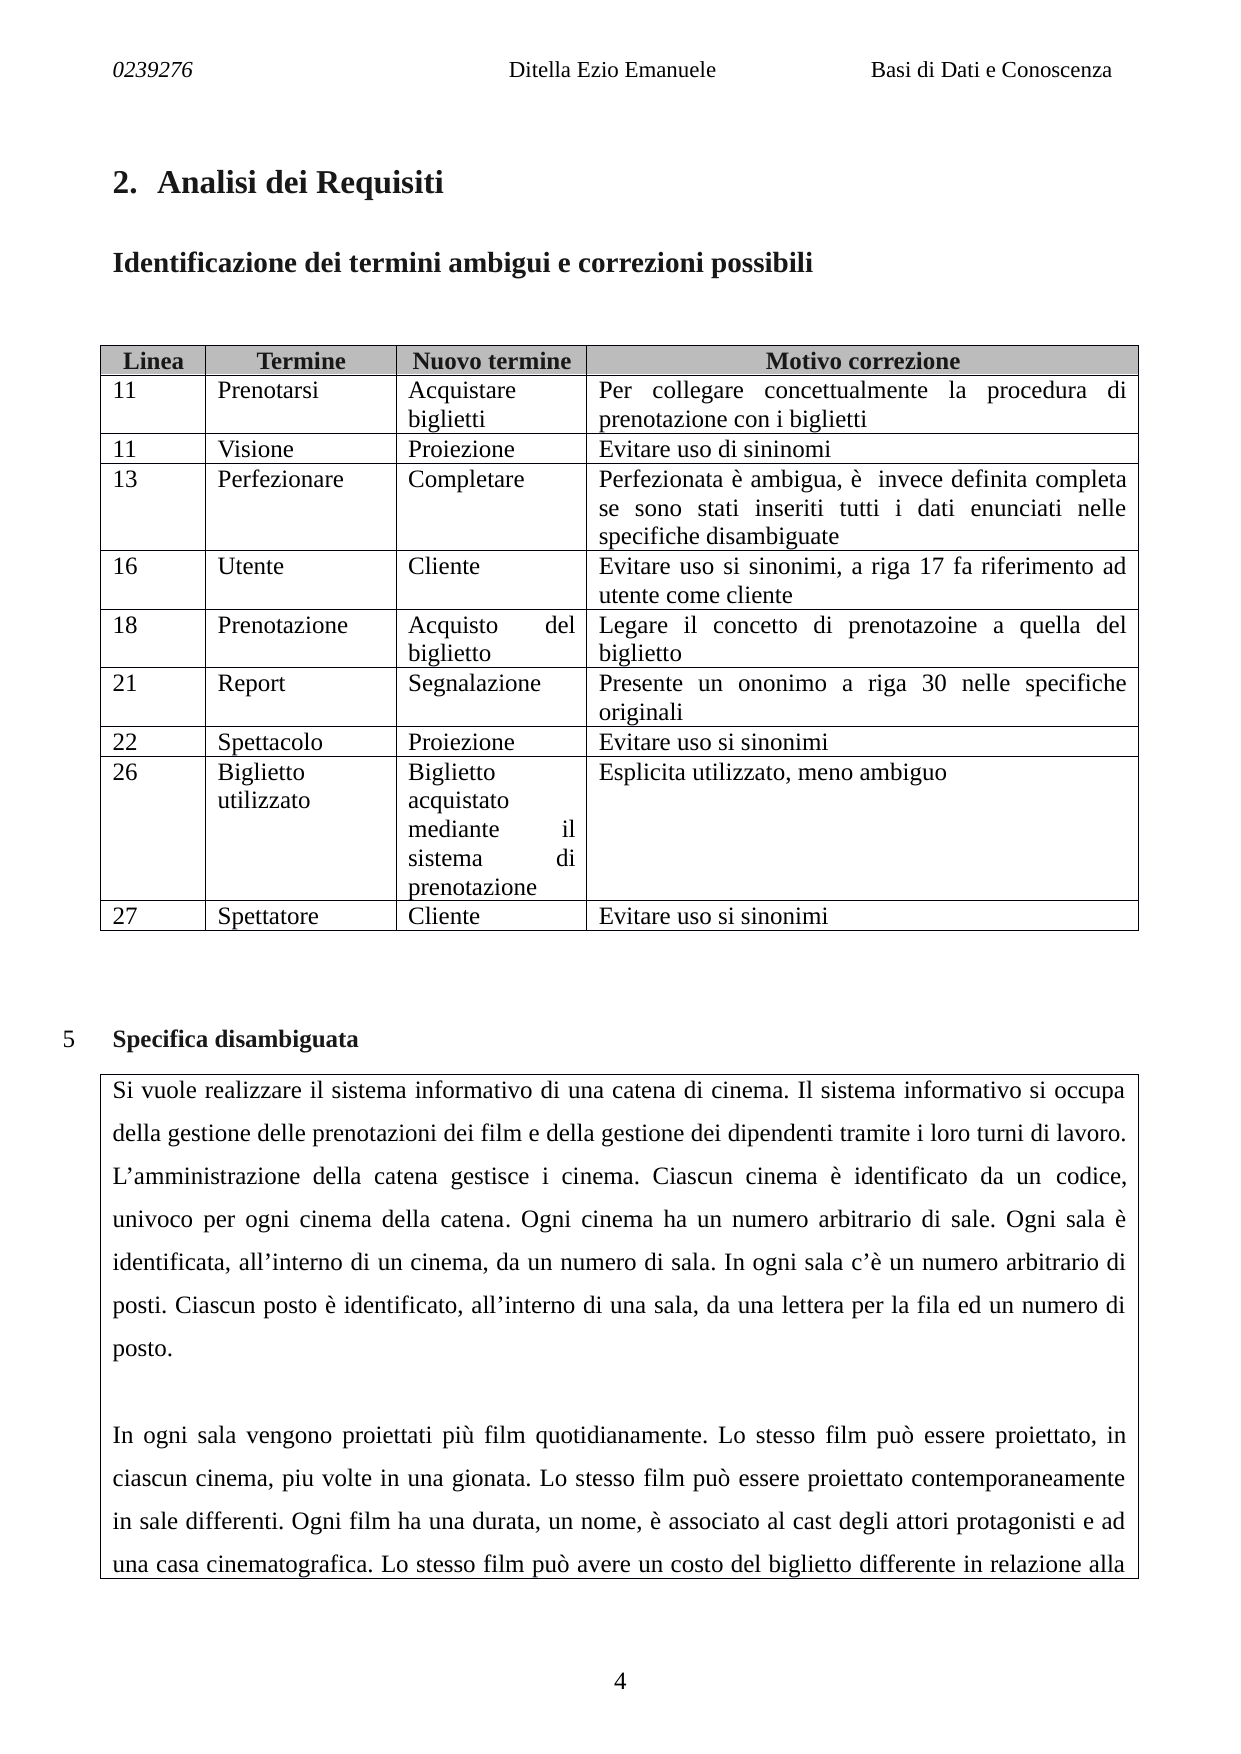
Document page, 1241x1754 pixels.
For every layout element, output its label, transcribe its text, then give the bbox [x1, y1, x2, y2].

table_header Si vuole realizzare il sistema informativo di una catena di cinema. Il sistema informativo si occupa della gestione delle prenotazioni dei film e della gestione dei dipendenti tramite i loro turni di lavoro. L’amministrazione della catena gestisce i cinema. Ciascun cinema è identificato da un codice, univoco per ogni cinema della catena. Ogni cinema ha un numero arbitrario di sale. Ogni sala è identificata, all’interno di un cinema, da un numero di sala. In ogni sala c’è un numero arbitrario di posti. Ciascun posto è identificato, all’interno di una sala, da una lettera per la fila ed un numero di posto. In ogni sala vengono proiettati più film quotidianamente. Lo stesso film può essere proiettato, in ciascun cinema, piu volte in una gionata. Lo stesso film può essere proiettato contemporaneamente in sale differenti. Ogni film ha una durata, un nome, è associato al cast degli attori protagonisti e ad una casa cinematografica. Lo stesso film può avere un costo del biglietto differente in relazione alla [101, 1075, 1138, 1578]
table_header Termine [206, 346, 396, 374]
table_cell 11 [101, 434, 205, 463]
table_cell Proiezione [397, 434, 586, 463]
table_cell 22 [101, 727, 205, 756]
table_cell Evitare uso si sinonimi [587, 901, 1138, 930]
table_cell Legare il concetto di prenotazoine a quella del biglietto [587, 610, 1138, 667]
table_cell Acquistare biglietti [397, 376, 586, 433]
table_cell Utente [206, 551, 396, 609]
table_cell Per collegare concettualmente la procedura di prenotazione con i biglietti [587, 376, 1138, 433]
table_header Nuovo termine [397, 346, 586, 374]
table_cell Perfezionare [206, 464, 396, 550]
table_cell Acquisto del biglietto [397, 610, 586, 667]
table_cell Cliente [397, 901, 586, 930]
table_cell 27 [101, 901, 205, 930]
table_cell Biglietto utilizzato [206, 757, 396, 900]
table_cell Prenotazione [206, 610, 396, 667]
table_cell 18 [101, 610, 205, 667]
subtitle Specifica disambiguata [112, 1024, 1128, 1053]
table_cell Segnalazione [397, 668, 586, 726]
table_cell Spettatore [206, 901, 396, 930]
table_cell Report [206, 668, 396, 726]
table_header Linea [101, 346, 205, 374]
table_cell 13 [101, 464, 205, 550]
table_cell 26 [101, 757, 205, 900]
table_cell Evitare uso si sinonimi, a riga 17 fa riferimento ad utente come cliente [587, 551, 1138, 609]
subtitle Identificazione dei termini ambigui e correzioni possibili [112, 245, 1128, 278]
table_cell Visione [206, 434, 396, 463]
table_header Motivo correzione [587, 346, 1138, 374]
table_cell 11 [101, 376, 205, 433]
table_cell Prenotarsi [206, 376, 396, 433]
table_cell Biglietto acquistato mediante il sistema di prenotazione [397, 757, 586, 900]
table_cell Cliente [397, 551, 586, 609]
subtitle Analisi dei Requisiti [112, 162, 1128, 201]
table_cell Spettacolo [206, 727, 396, 756]
table_cell Esplicita utilizzato, meno ambiguo [587, 757, 1138, 900]
table_cell 16 [101, 551, 205, 609]
table_cell Evitare uso di sininomi [587, 434, 1138, 463]
table_cell Completare [397, 464, 586, 550]
table_cell Perfezionata è ambigua, è invece definita completa se sono stati inseriti tutti i dati enunciati nelle specifiche disambiguate [587, 464, 1138, 550]
table_cell Proiezione [397, 727, 586, 756]
table_cell 21 [101, 668, 205, 726]
table_cell Evitare uso si sinonimi [587, 727, 1138, 756]
table_cell Presente un ononimo a riga 30 nelle specifiche originali [587, 668, 1138, 726]
